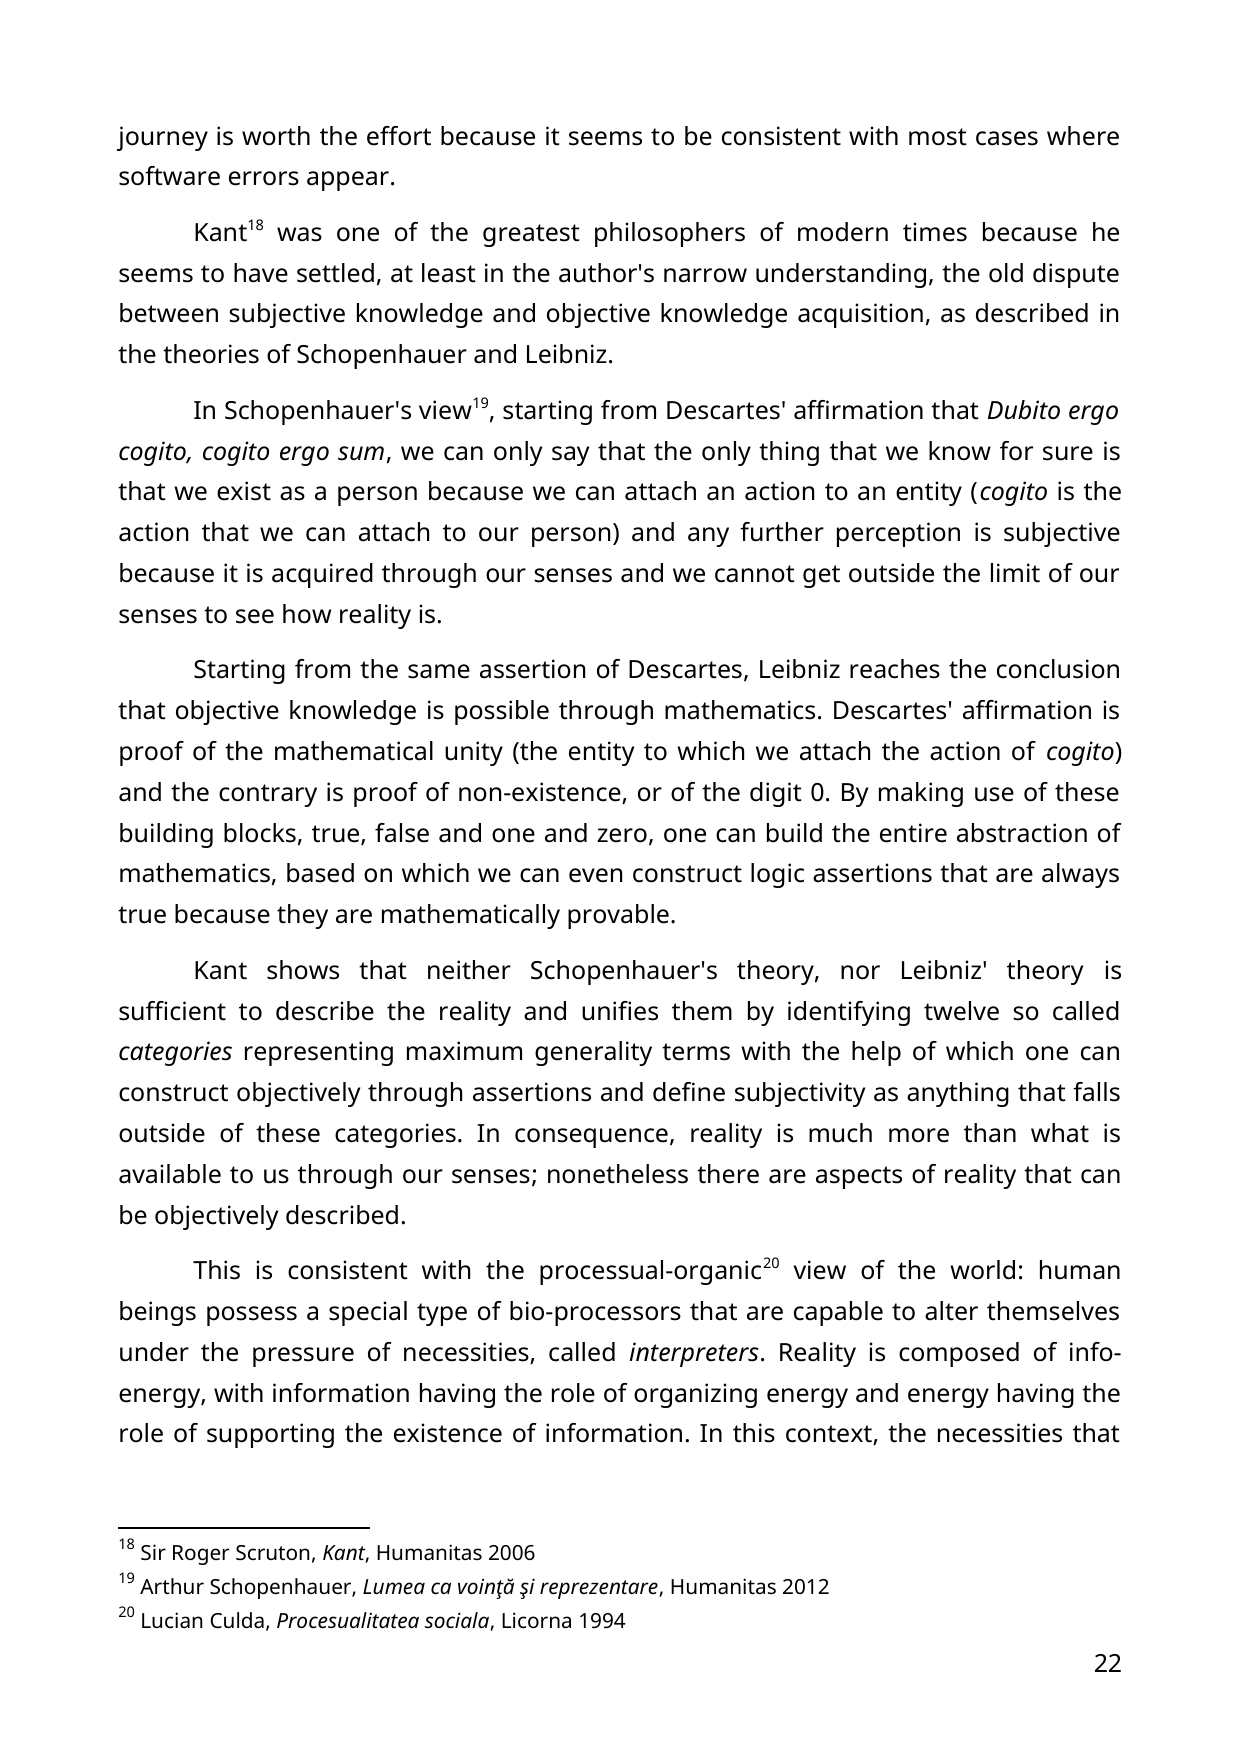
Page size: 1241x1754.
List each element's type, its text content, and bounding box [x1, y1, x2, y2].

text Arthur Schopenhauer, Lumea ca voinţă şi reprezentare, Humanitas 2012 [118, 1568, 1122, 1602]
text Lucian Culda, Procesualitatea sociala, Licorna 1994 [118, 1602, 1122, 1636]
text journey is worth the effort because it seems to be consistent with most cases where software errors appear. [118, 118, 1122, 193]
text This is consistent with the processual-organic view of the world: human beings possess a special type of bio-processors that are capable to alter themselves under the pressure of necessities, called interpreters. Reality is composed of info-energy, with information having the role of organizing energy and energy having the role of supporting the existence of information. In this context, the necessities that [118, 1253, 1122, 1450]
text Kant was one of the greatest philosophers of modern times because he seems to have settled, at least in the author's narrow understanding, the old dispute between subjective knowledge and objective knowledge acquisition, as described in the theories of Schopenhauer and Leibniz. [118, 214, 1122, 371]
text Kant shows that neither Schopenhauer's theory, nor Leibniz' theory is sufficient to describe the reality and unifies them by identifying twelve so called categories representing maximum generality terms with the help of which one can construct objectively through assertions and define subjectivity as anything that falls outside of these categories. In consequence, reality is much more than what is available to us through our senses; nonetheless there are aspects of reality that can be objectively described. [118, 952, 1122, 1231]
text Sir Roger Scruton, Kant, Humanitas 2006 [118, 1534, 1122, 1568]
text In Schopenhauer's view, starting from Descartes' affirmation that Dubito ergo cogito, cogito ergo sum, we can only say that the only thing that we know for sure is that we exist as a person because we can attach an action to an entity (cogito is the action that we can attach to our person) and any further perception is subjective because it is acquired through our senses and we cannot get outside the limit of our senses to see how reality is. [118, 392, 1122, 631]
text Starting from the same assertion of Descartes, Leibniz reaches the conclusion that objective knowledge is possible through mathematics. Descartes' affirmation is proof of the mathematical unity (the entity to which we attach the action of cogito) and the contrary is proof of non-existence, or of the digit 0. By making use of these building blocks, true, false and one and zero, one can build the entire abstraction of mathematics, based on which we can even construct logic assertions that are always true because they are mathematically provable. [118, 652, 1122, 931]
